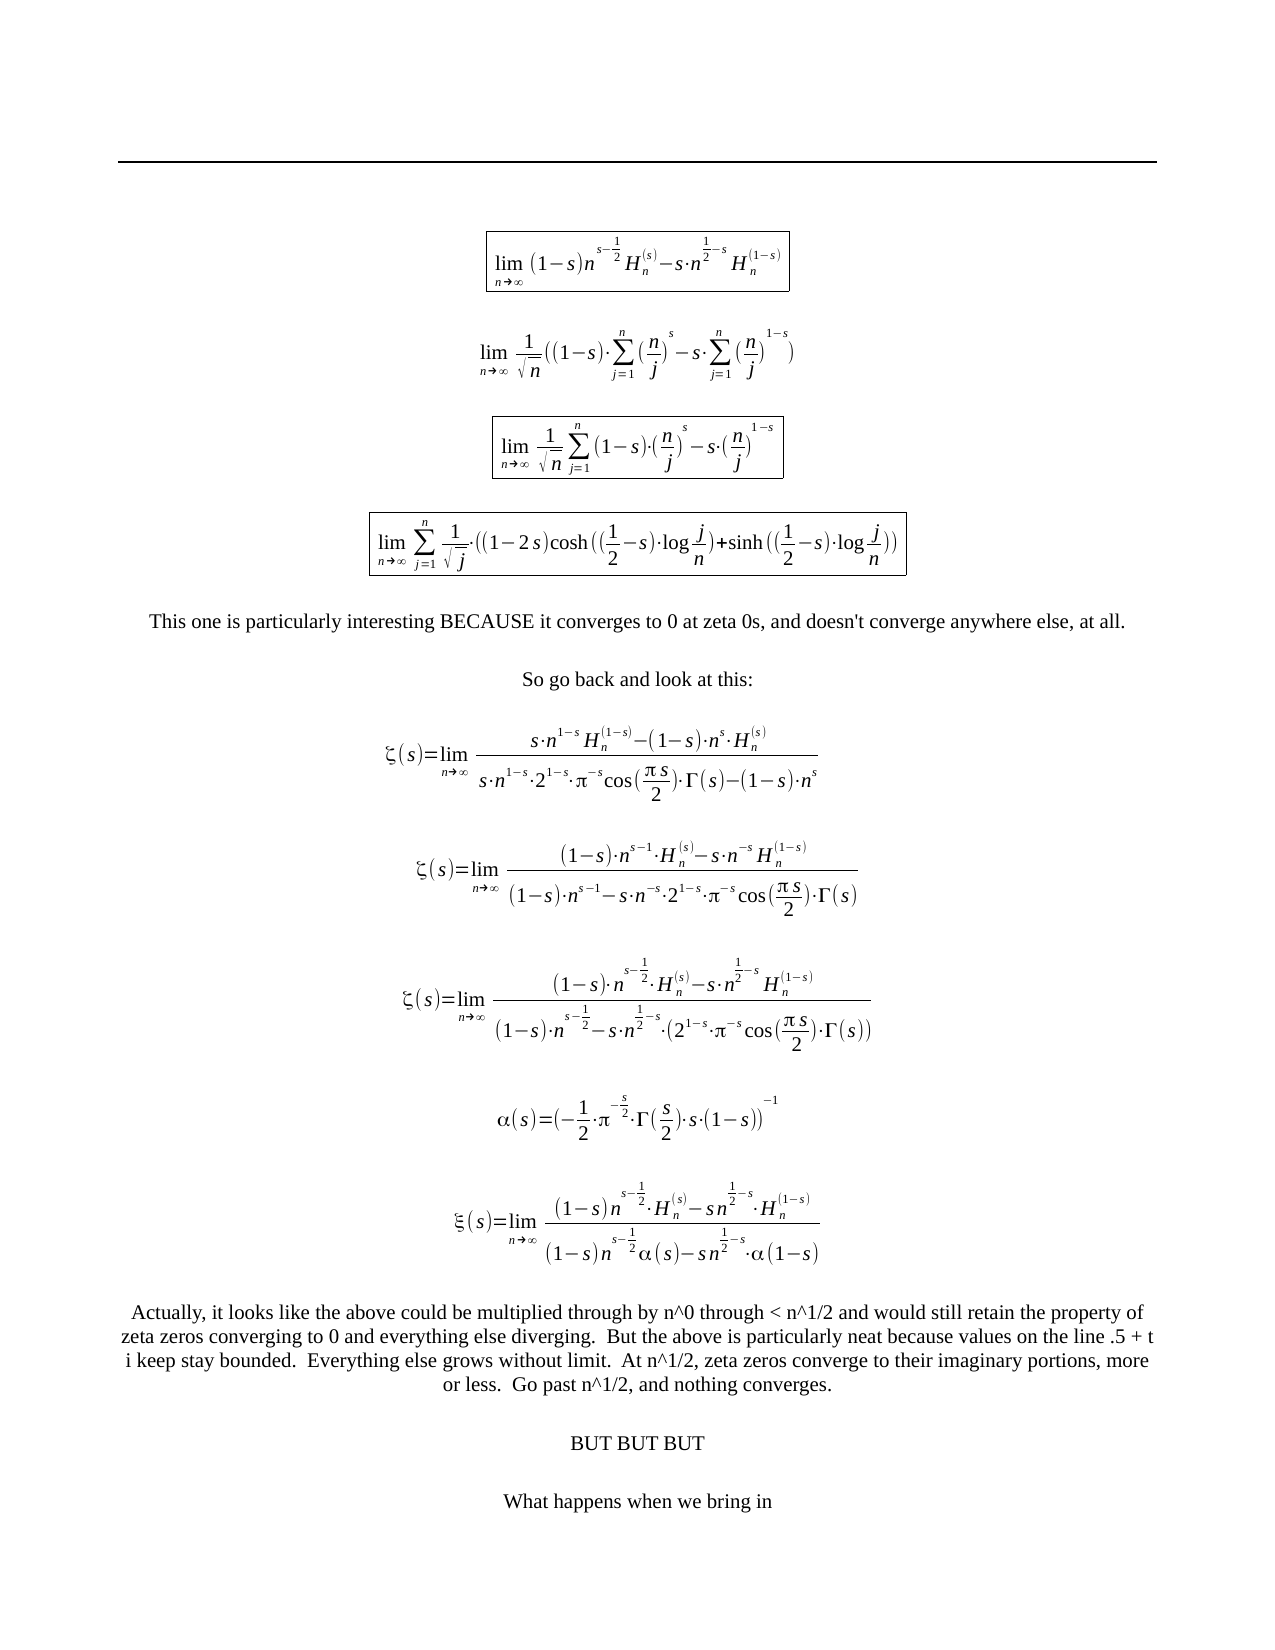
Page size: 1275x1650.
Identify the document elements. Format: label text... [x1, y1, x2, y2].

text Actually, it looks like the above could be multiplied through by n^0 through < n^1/2 and would still retain the property of zeta zeros converging to 0 and everything else diverging. But the above is particularly neat because values on the line .5 + t i keep stay bounded. Everything else grows without limit. At n^1/2, zeta zeros converge to their imaginary portions, more or less. Go past n^1/2, and nothing converges. [118, 1300, 1157, 1396]
text BUT BUT BUT [118, 1430, 1157, 1454]
text This one is particularly interesting BECAUSE it converges to 0 at zeta 0s, and doesn't converge anywhere else, at all. [118, 609, 1157, 633]
text What happens when we bring in [118, 1488, 1157, 1513]
text So go back and look at this: [118, 667, 1157, 691]
